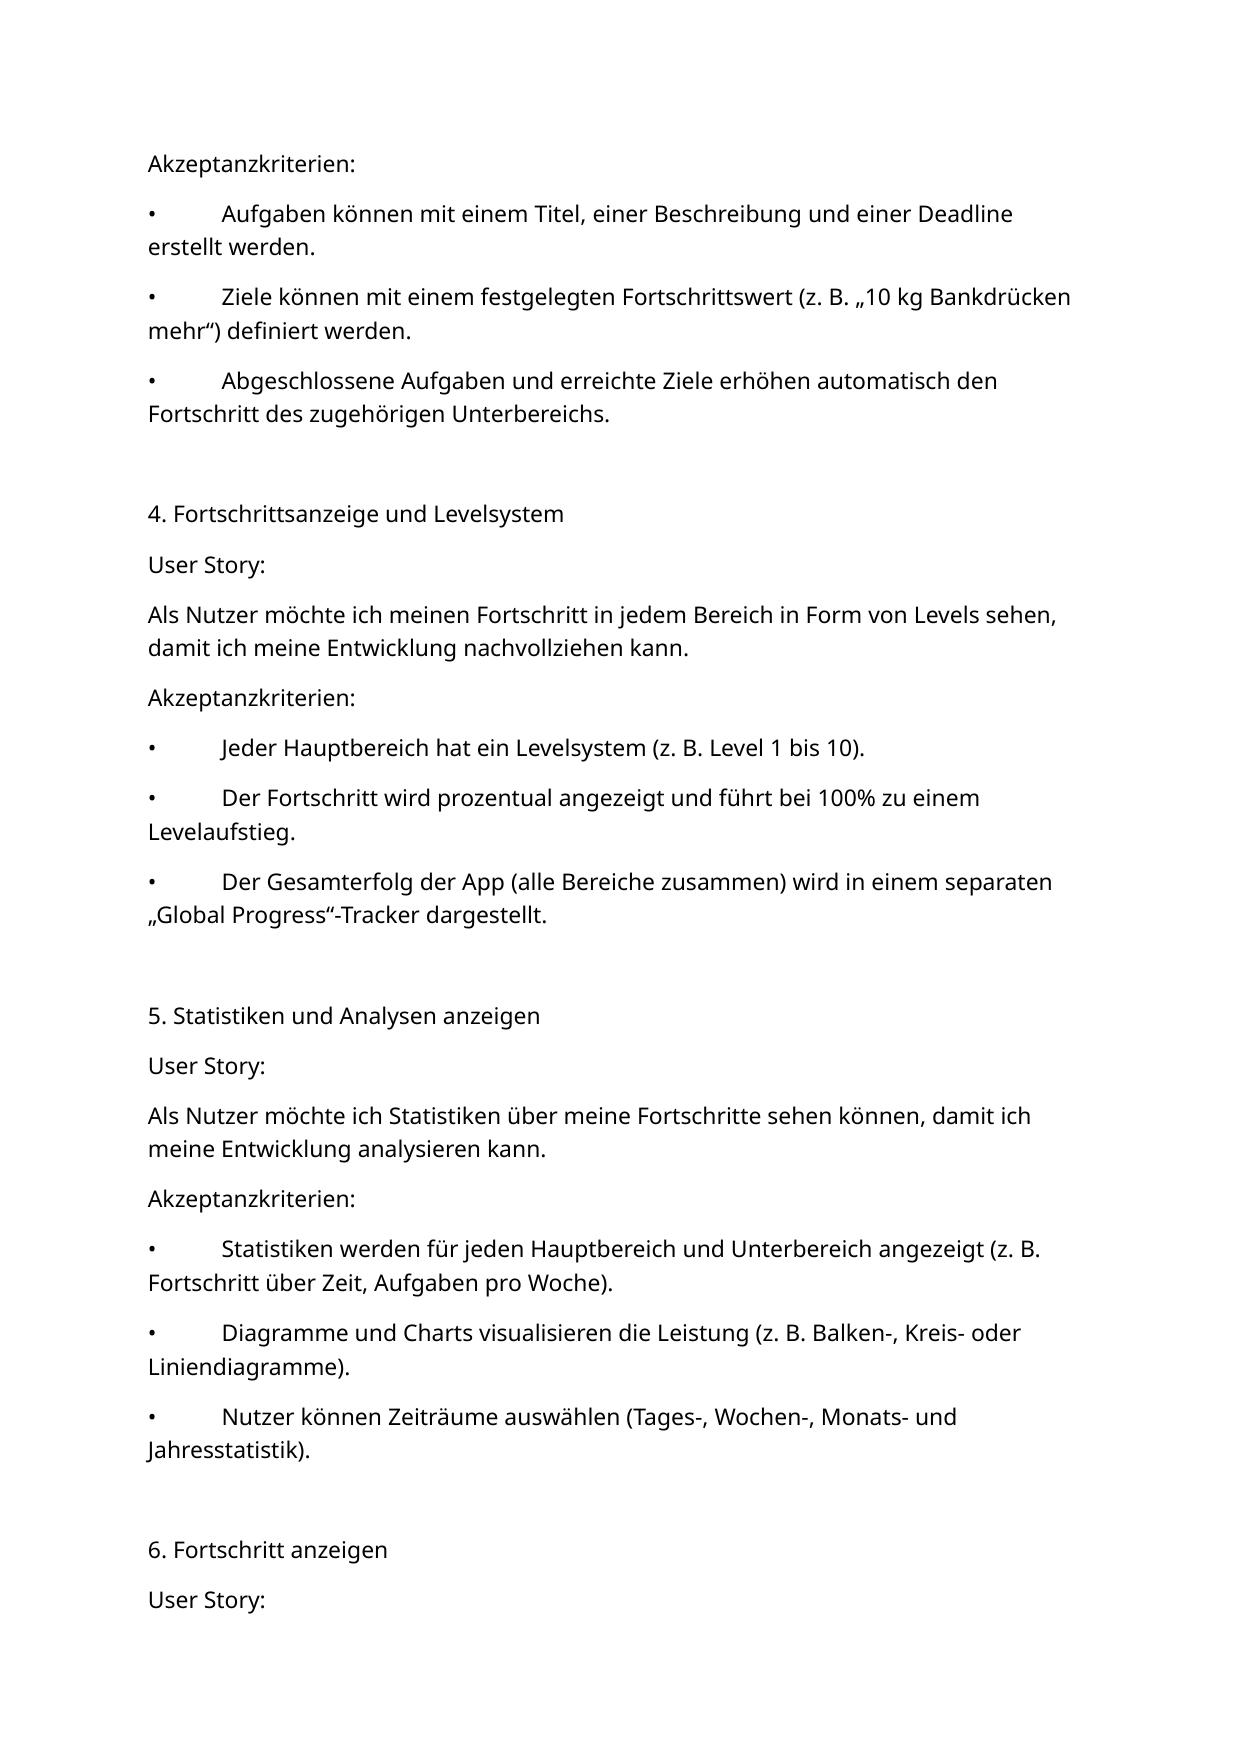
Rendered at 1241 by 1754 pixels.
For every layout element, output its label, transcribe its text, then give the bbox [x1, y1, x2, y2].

text • Ziele können mit einem festgelegten Fortschrittswert (z. B. „10 kg Bankdrücken mehr“) definiert werden. [148, 281, 1093, 346]
text 4. Fortschrittsanzeige und Levelsystem [148, 498, 1093, 530]
text Akzeptanzkriterien: [148, 148, 1093, 179]
text 6. Fortschritt anzeigen [148, 1534, 1093, 1565]
text Akzeptanzkriterien: [148, 682, 1093, 713]
text • Jeder Hauptbereich hat ein Levelsystem (z. B. Level 1 bis 10). [148, 732, 1093, 763]
text 5. Statistiken und Analysen anzeigen [148, 999, 1093, 1031]
text • Diagramme und Charts visualisieren die Leistung (z. B. Balken-, Kreis- oder Liniendiagramme). [148, 1317, 1093, 1382]
text User Story: [148, 1050, 1093, 1081]
text • Der Gesamterfolg der App (alle Bereiche zusammen) wird in einem separaten „Global Progress“-Tracker dargestellt. [148, 866, 1093, 931]
text Als Nutzer möchte ich Statistiken über meine Fortschritte sehen können, damit ich meine Entwicklung analysieren kann. [148, 1100, 1093, 1164]
text • Nutzer können Zeiträume auswählen (Tages-, Wochen-, Monats- und Jahresstatistik). [148, 1401, 1093, 1465]
text • Aufgaben können mit einem Titel, einer Beschreibung und einer Deadline erstellt werden. [148, 198, 1093, 262]
text User Story: [148, 548, 1093, 580]
text • Der Fortschritt wird prozentual angezeigt und führt bei 100% zu einem Levelaufstieg. [148, 782, 1093, 847]
text Als Nutzer möchte ich meinen Fortschritt in jedem Bereich in Form von Levels sehen, damit ich meine Entwicklung nachvollziehen kann. [148, 599, 1093, 663]
text User Story: [148, 1584, 1093, 1616]
text Akzeptanzkriterien: [148, 1183, 1093, 1214]
text • Statistiken werden für jeden Hauptbereich und Unterbereich angezeigt (z. B. Fortschritt über Zeit, Aufgaben pro Woche). [148, 1233, 1093, 1298]
text • Abgeschlossene Aufgaben und erreichte Ziele erhöhen automatisch den Fortschritt des zugehörigen Unterbereichs. [148, 365, 1093, 429]
